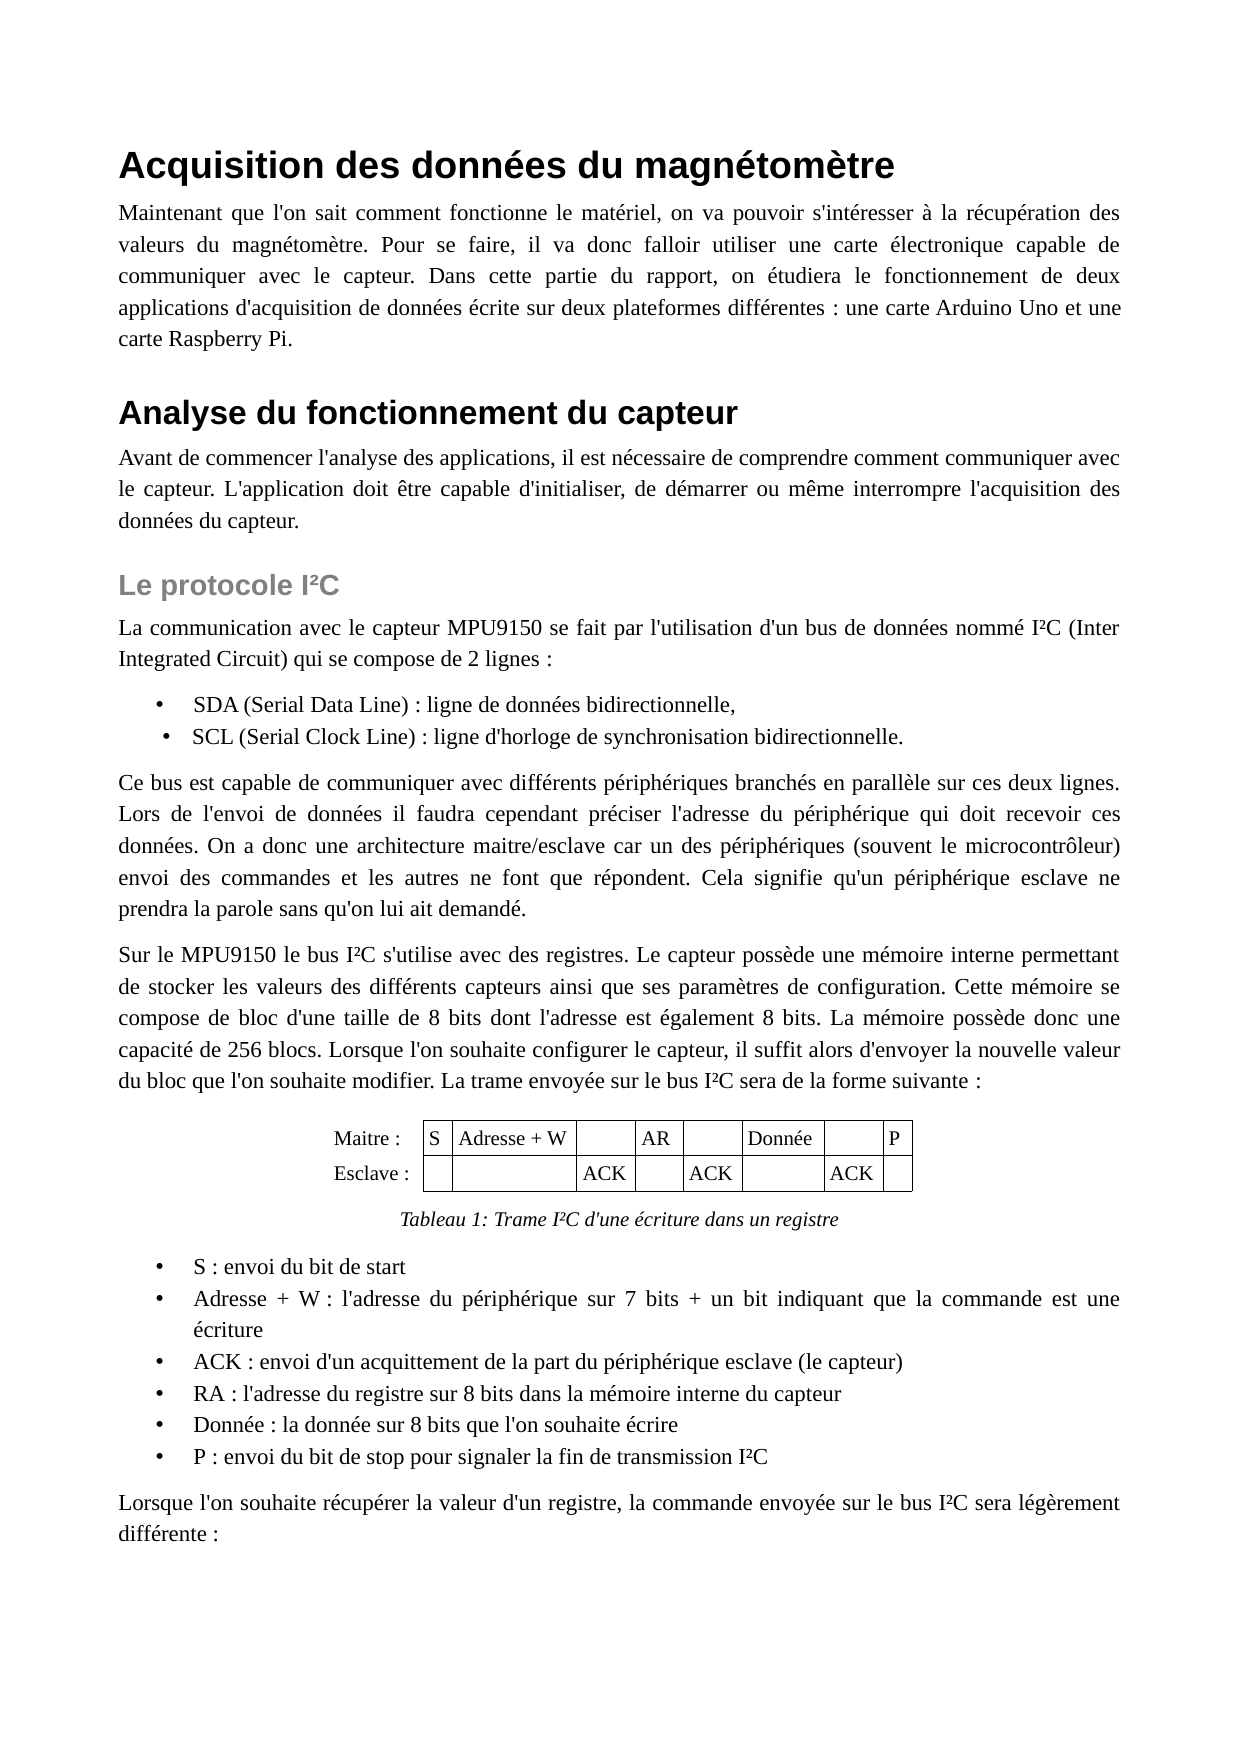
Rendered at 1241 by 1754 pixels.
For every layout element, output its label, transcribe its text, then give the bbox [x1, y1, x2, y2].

list SCL (Serial Clock Line) : ligne d'horloge de synchronisation bidirectionnelle. [162, 723, 1122, 749]
table_header [577, 1121, 635, 1155]
table_header S [424, 1121, 452, 1155]
table_header [684, 1121, 742, 1155]
list ACK : envoi d'un acquittement de la part du périphérique esclave (le capteur) [156, 1348, 1122, 1374]
text Lorsque l'on souhaite récupérer la valeur d'un registre, la commande envoyée sur le bus I²C sera légèrement différente : [118, 1489, 1122, 1547]
table_cell [636, 1156, 683, 1191]
subtitle Analyse du fonctionnement du capteur [118, 392, 1122, 431]
text Sur le MPU9150 le bus I²C s'utilise avec des registres. Le capteur possède une mémoire interne permettant de stocker les valeurs des différents capteurs ainsi que ses paramètres de configuration. Cette mémoire se compose de bloc d'une taille de 8 bits dont l'adresse est également 8 bits. La mémoire possède donc une capacité de 256 blocs. Lorsque l'on souhaite configurer le capteur, il suffit alors d'envoyer la nouvelle valeur du bloc que l'on souhaite modifier. La trame envoyée sur le bus I²C sera de la forme suivante : [118, 941, 1122, 1094]
table_cell Esclave : [328, 1155, 423, 1191]
table_header [825, 1121, 883, 1155]
text Ce bus est capable de communiquer avec différents périphériques branchés en parallèle sur ces deux lignes. Lors de l'envoi de données il faudra cependant préciser l'adresse du périphérique qui doit recevoir ces données. On a donc une architecture maitre/esclave car un des périphériques (souvent le microcontrôleur) envoi des commandes et les autres ne font que répondent. Cela signifie qu'un périphérique esclave ne prendra la parole sans qu'on lui ait demandé. [118, 769, 1122, 922]
text La communication avec le capteur MPU9150 se fait par l'utilisation d'un bus de données nommé I²C (Inter Integrated Circuit) qui se compose de 2 lignes : [118, 613, 1122, 671]
table_header AR [636, 1121, 683, 1155]
list RA : l'adresse du registre sur 8 bits dans la mémoire interne du capteur [156, 1380, 1122, 1406]
table_cell [743, 1156, 824, 1191]
list Tableau 1: Trame I²C d'une écriture dans un registre [230, 1206, 1011, 1231]
text Avant de commencer l'analyse des applications, il est nécessaire de comprendre comment communiquer avec le capteur. L'application doit être capable d'initialiser, de démarrer ou même interrompre l'acquisition des données du capteur. [118, 444, 1122, 533]
subtitle Le protocole I²C [118, 567, 1122, 601]
subtitle Acquisition des données du magnétomètre [118, 143, 1122, 187]
list S : envoi du bit de start [156, 1114, 1122, 1280]
text Maintenant que l'on sait comment fonctionne le matériel, on va pouvoir s'intéresser à la récupération des valeurs du magnétomètre. Pour se faire, il va donc falloir utiliser une carte électronique capable de communiquer avec le capteur. Dans cette partie du rapport, on étudiera le fonctionnement de deux applications d'acquisition de données écrite sur deux plateformes différentes : une carte Arduino Uno et une carte Raspberry Pi. [118, 199, 1122, 352]
table_cell ACK [577, 1156, 635, 1191]
table_header P [884, 1121, 912, 1155]
list SDA (Serial Data Line) : ligne de données bidirectionnelle, [156, 691, 1122, 718]
table_header Adresse + W [453, 1121, 576, 1155]
list P : envoi du bit de stop pour signaler la fin de transmission I²C [156, 1443, 1122, 1469]
table_cell [424, 1156, 452, 1191]
table_header Maitre : [328, 1120, 423, 1155]
table_cell [884, 1156, 912, 1191]
list Donnée : la donnée sur 8 bits que l'on souhaite écrire [156, 1411, 1122, 1438]
table_header Donnée [743, 1121, 824, 1155]
table_cell ACK [684, 1156, 742, 1191]
list Adresse + W : l'adresse du périphérique sur 7 bits + un bit indiquant que la commande est une écriture [156, 1285, 1122, 1343]
table_cell [453, 1156, 576, 1191]
table_cell ACK [825, 1156, 883, 1191]
